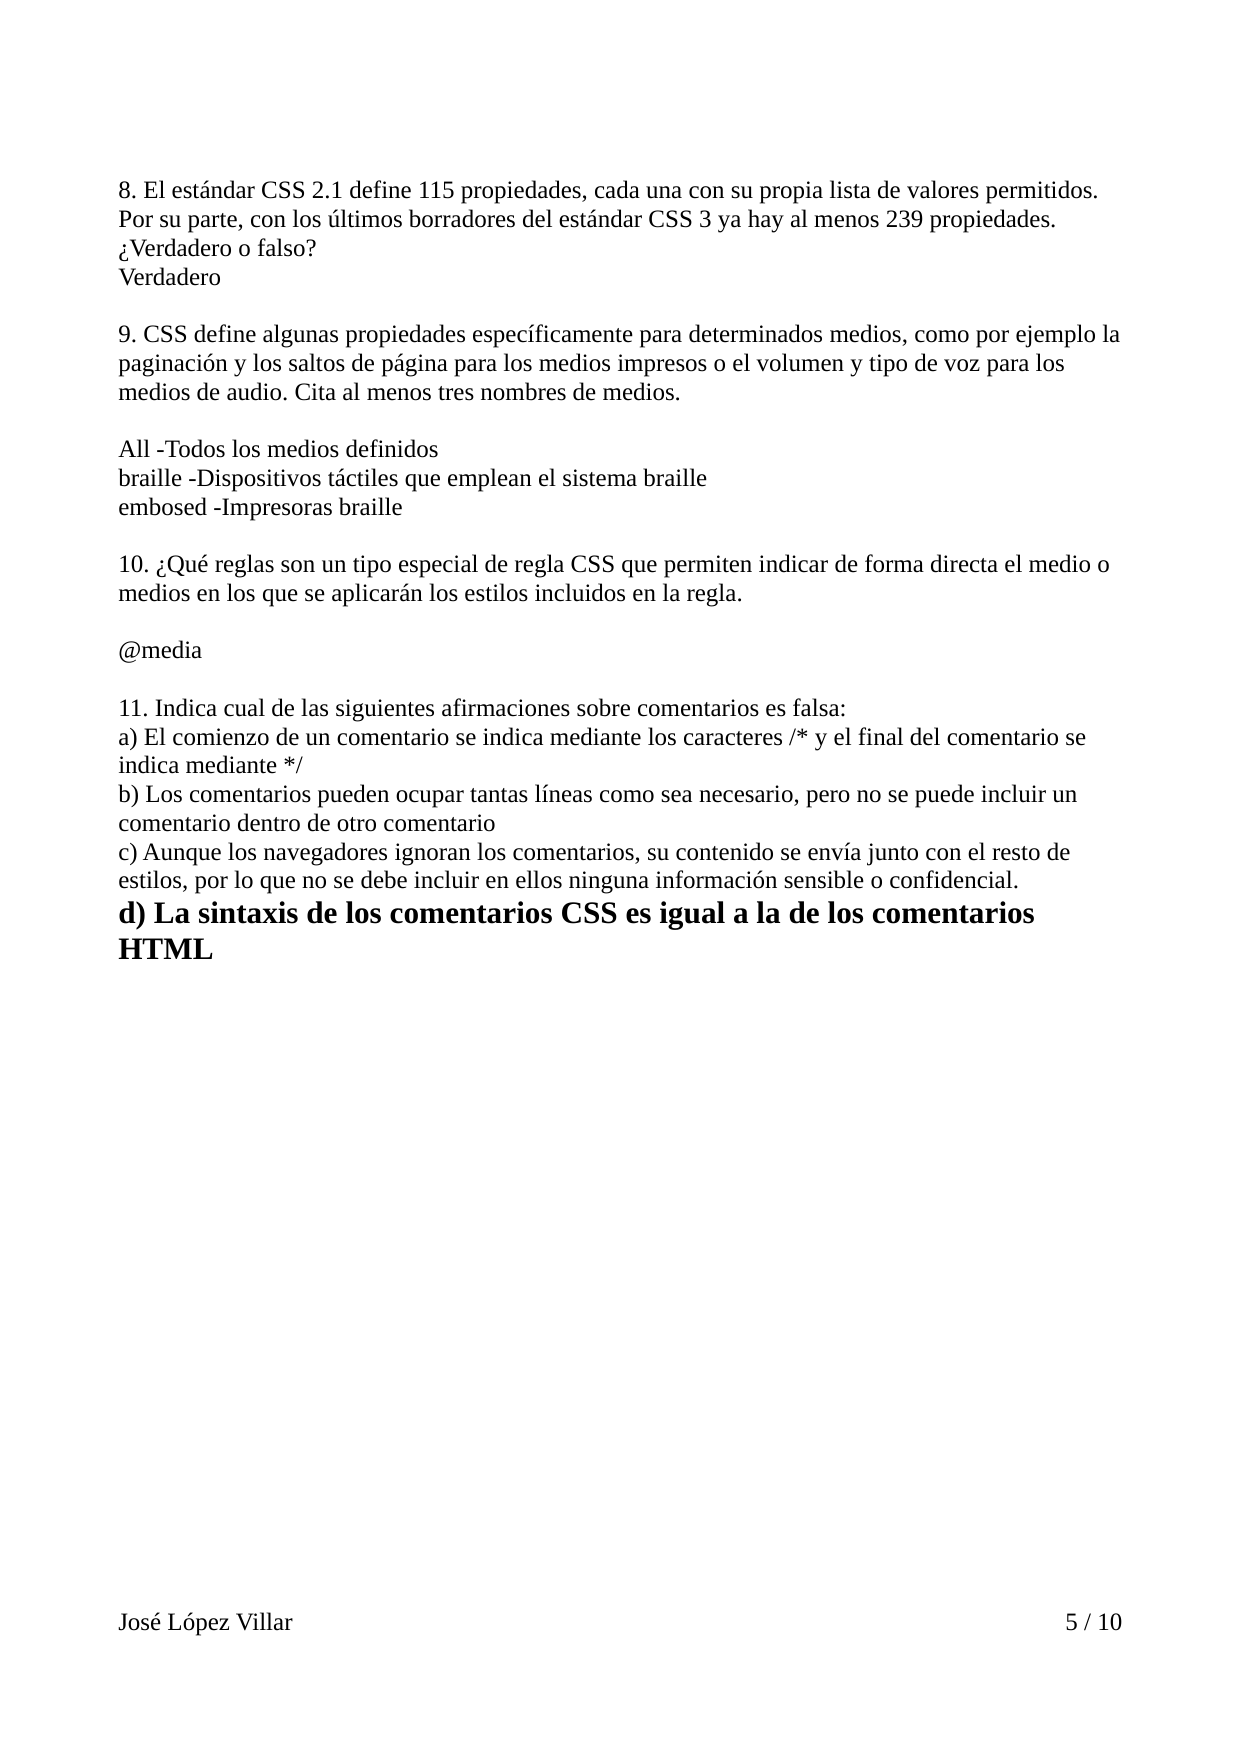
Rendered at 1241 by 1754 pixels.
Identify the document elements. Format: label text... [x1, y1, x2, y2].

text 11. Indica cual de las siguientes afirmaciones sobre comentarios es falsa: [118, 693, 1122, 722]
text embosed -Impresoras braille [118, 492, 1122, 521]
text 10. ¿Qué reglas son un tipo especial de regla CSS que permiten indicar de forma directa el medio o medios en los que se aplicarán los estilos incluidos en la regla. [118, 549, 1122, 607]
text 9. CSS define algunas propiedades específicamente para determinados medios, como por ejemplo la paginación y los saltos de página para los medios impresos o el volumen y tipo de voz para los medios de audio. Cita al menos tres nombres de medios. [118, 319, 1122, 406]
text braille -Dispositivos táctiles que emplean el sistema braille [118, 463, 1122, 492]
text Verdadero [118, 262, 1122, 291]
text b) Los comentarios pueden ocupar tantas líneas como sea necesario, pero no se puede incluir un comentario dentro de otro comentario [118, 779, 1122, 837]
text All -Todos los medios definidos [118, 434, 1122, 463]
text c) Aunque los navegadores ignoran los comentarios, su contenido se envía junto con el resto de estilos, por lo que no se debe incluir en ellos ninguna información sensible o confidencial. [118, 837, 1122, 894]
text 8. El estándar CSS 2.1 define 115 propiedades, cada una con su propia lista de valores permitidos. Por su parte, con los últimos borradores del estándar CSS 3 ya hay al menos 239 propiedades. ¿Verdadero o falso? [118, 176, 1122, 262]
text @media [118, 636, 1122, 664]
text a) El comienzo de un comentario se indica mediante los caracteres /* y el final del comentario se indica mediante */ [118, 722, 1122, 779]
text d) La sintaxis de los comentarios CSS es igual a la de los comentarios HTML [118, 894, 1122, 966]
